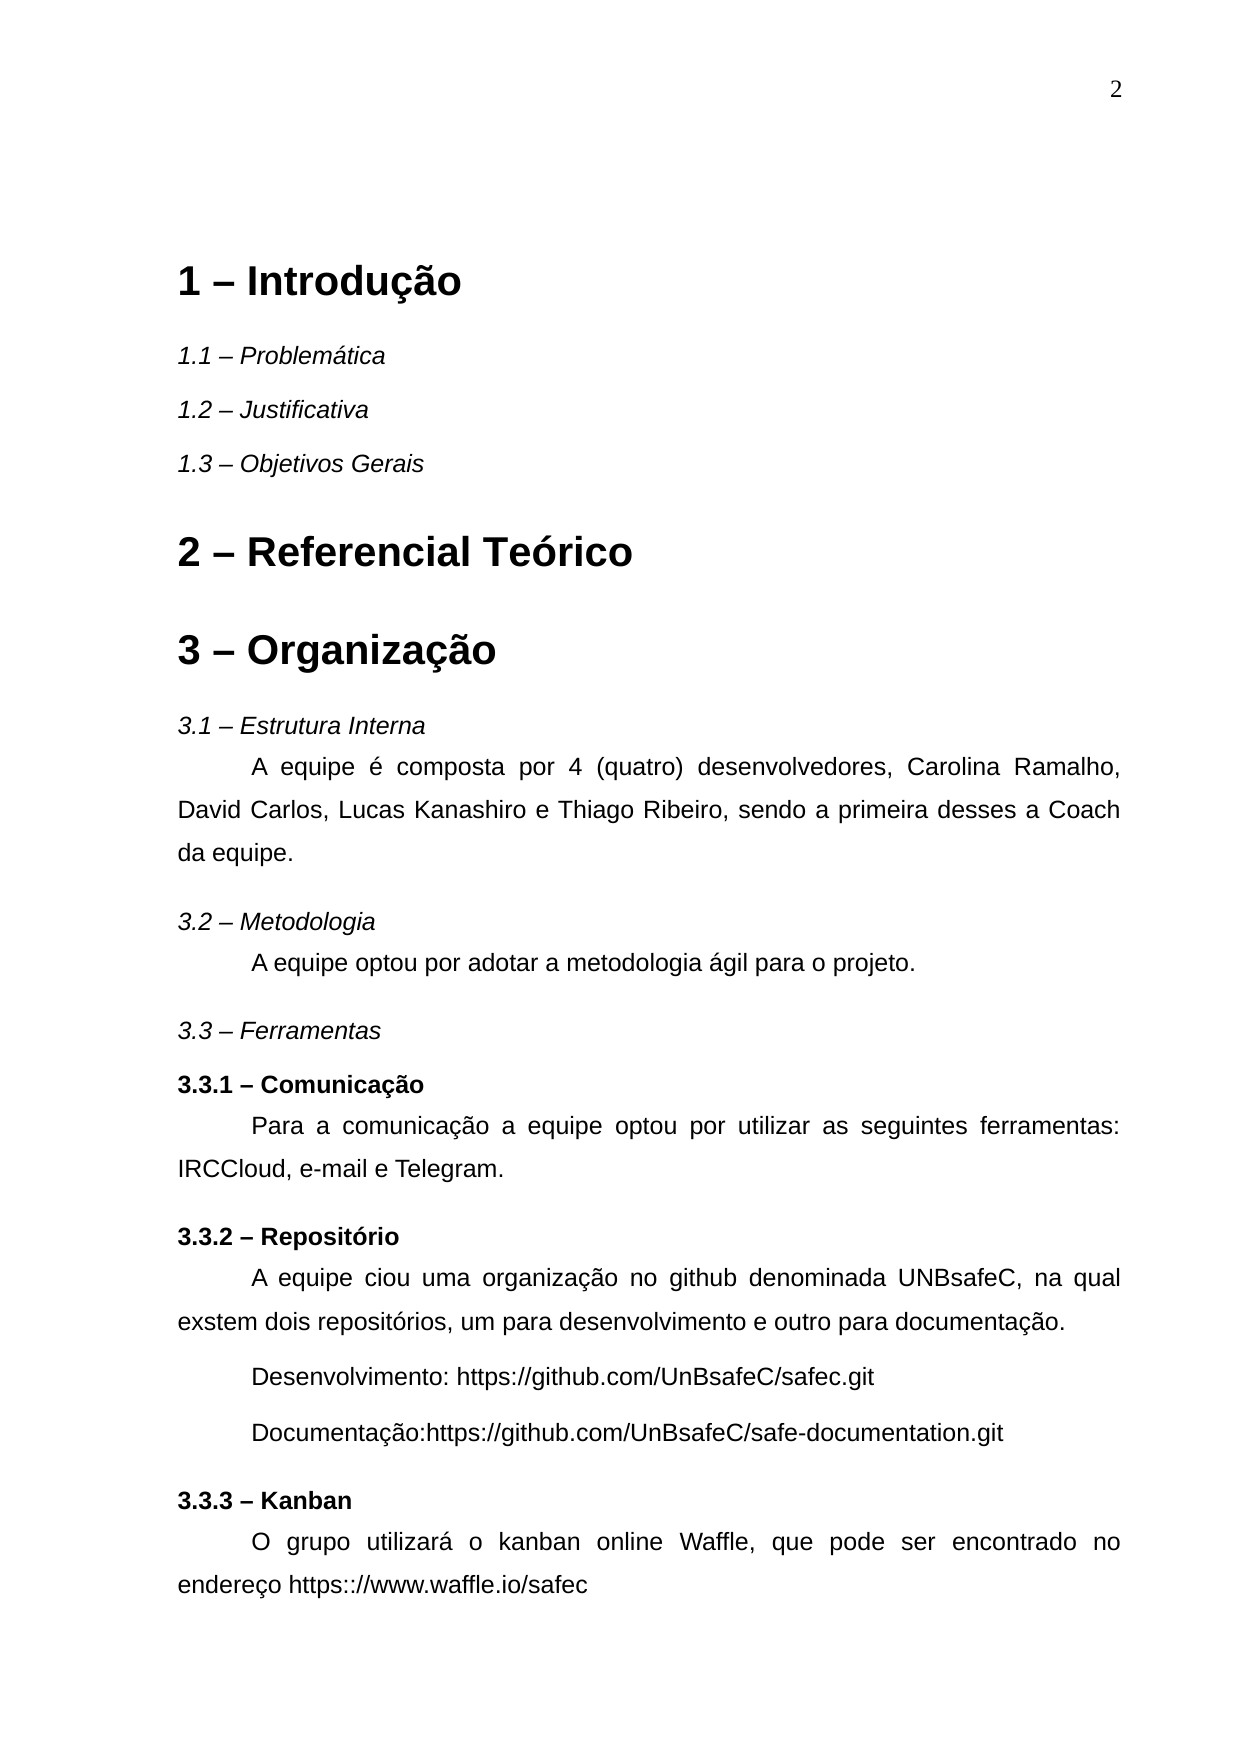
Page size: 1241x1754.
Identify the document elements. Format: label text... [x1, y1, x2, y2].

text 3.1 – Estrutura Interna [177, 711, 1122, 740]
text A equipe é composta por 4 (quatro) desenvolvedores, Carolina Ramalho, David Carlos, Lucas Kanashiro e Thiago Ribeiro, sendo a primeira desses a Coach da equipe. [177, 752, 1122, 867]
text Documentação:https://github.com/UnBsafeC/safe-documentation.git [177, 1418, 1122, 1447]
text A equipe optou por adotar a metodologia ágil para o projeto. [177, 948, 1122, 977]
subtitle 3.3.3 – Kanban [177, 1486, 1122, 1515]
subtitle 3.3.2 – Repositório [177, 1222, 1122, 1251]
text Para a comunicação a equipe optou por utilizar as seguintes ferramentas: IRCCloud, e-mail e Telegram. [177, 1111, 1122, 1183]
text 1.1 – Problemática [177, 341, 1122, 370]
text 1 – Introdução [177, 256, 1122, 304]
text 3 – Organização [177, 626, 1122, 673]
text A equipe ciou uma organização no github denominada UNBsafeC, na qual exstem dois repositórios, um para desenvolvimento e outro para documentação. [177, 1263, 1122, 1335]
text 2 – Referencial Teórico [177, 528, 1122, 576]
text Desenvolvimento: https://github.com/UnBsafeC/safec.git [177, 1362, 1122, 1391]
text 1.2 – Justificativa [177, 395, 1122, 424]
subtitle 3.3.1 – Comunicação [177, 1070, 1122, 1098]
text 3.2 – Metodologia [177, 907, 1122, 935]
text 3.3 – Ferramentas [177, 1016, 1122, 1045]
text O grupo utilizará o kanban online Waffle, que pode ser encontrado no endereço https:://www.waffle.io/safec [177, 1527, 1122, 1599]
text 1.3 – Objetivos Gerais [177, 449, 1122, 478]
